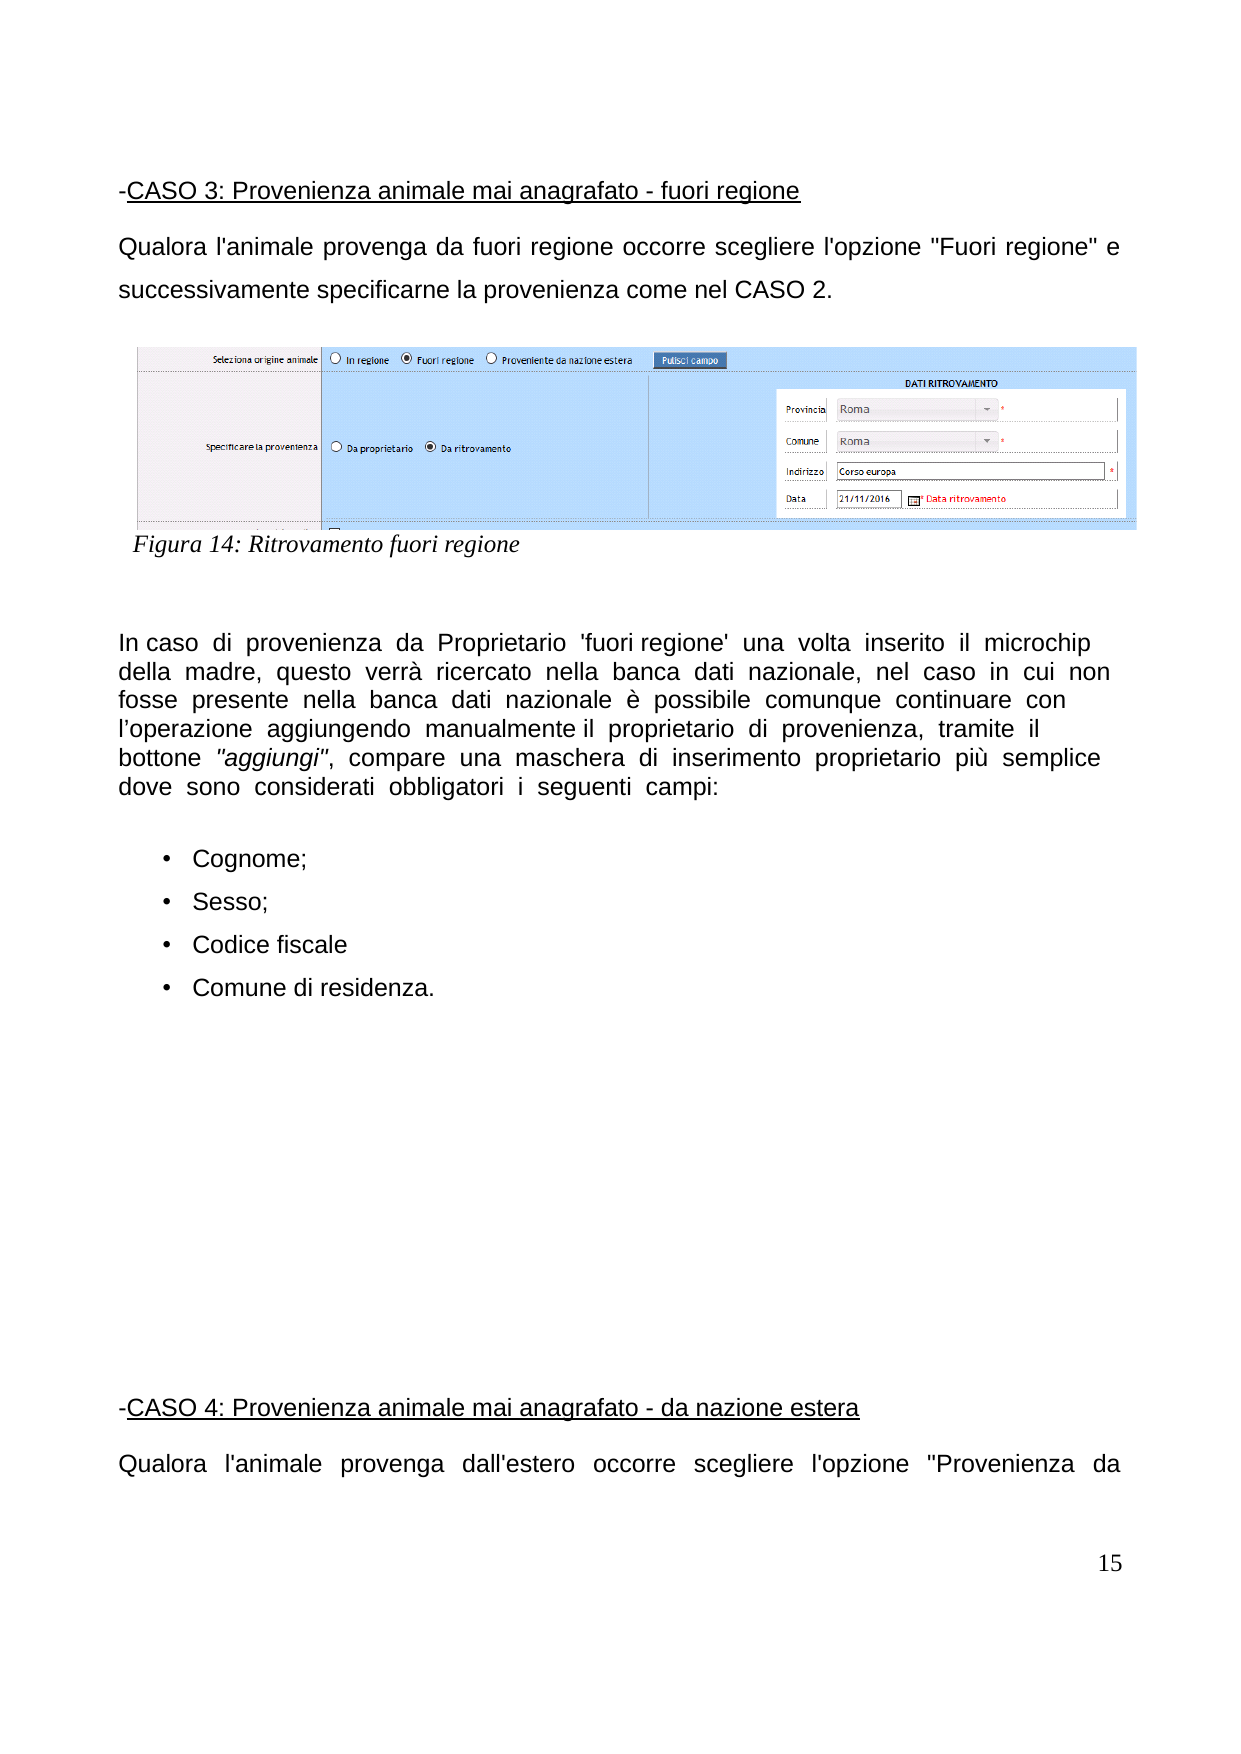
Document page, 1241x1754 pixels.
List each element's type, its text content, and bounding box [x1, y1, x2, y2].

text In caso di provenienza da Proprietario 'fuori regione' una volta inserito il microchip della madre, questo verrà ricercato nella banca dati nazionale, nel caso in cui non fosse presente nella banca dati nazionale è possibile comunque continuare con l’operazione aggiungendo manualmente il proprietario di provenienza, tramite il bottone "aggiungi", compare una maschera di inserimento proprietario più semplice dove sono considerati obbligatori i seguenti campi: [118, 628, 1122, 801]
text -CASO 4: Provenienza animale mai anagrafato - da nazione estera [118, 1393, 1122, 1422]
list Sesso; [162, 887, 1122, 916]
list Cognome; [162, 844, 1122, 872]
text Figura 14: Ritrovamento fuori regione [133, 530, 1137, 558]
list Comune di residenza. [162, 973, 1122, 1002]
text Qualora l'animale provenga da fuori regione occorre scegliere l'opzione "Fuori regione" e successivamente specificarne la provenienza come nel CASO 2. [118, 232, 1122, 304]
picture [132, 347, 1137, 530]
text Qualora l'animale provenga dall'estero occorre scegliere l'opzione "Provenienza da [118, 1449, 1122, 1478]
list Codice fiscale [162, 930, 1122, 959]
text -CASO 3: Provenienza animale mai anagrafato - fuori regione [118, 176, 1122, 205]
